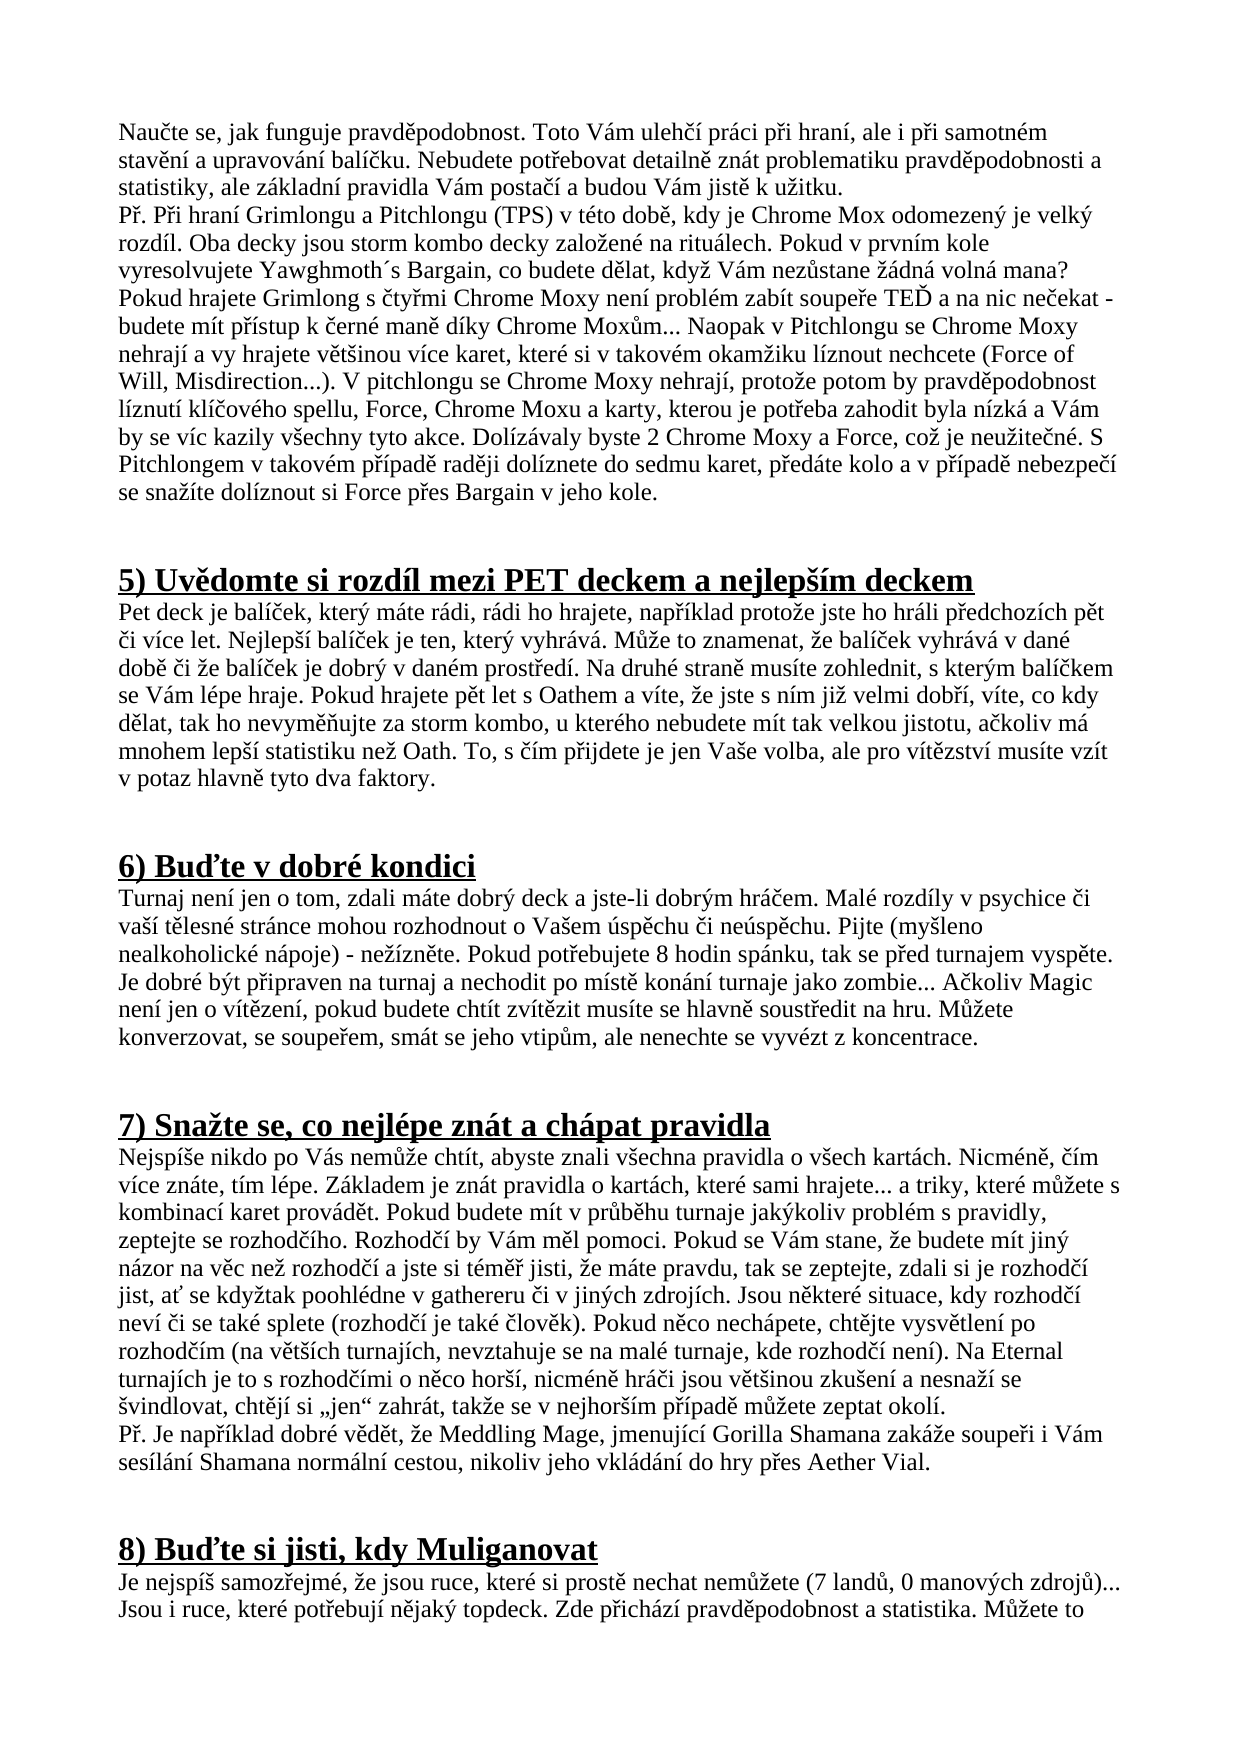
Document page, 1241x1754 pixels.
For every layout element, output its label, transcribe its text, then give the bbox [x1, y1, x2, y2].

text Př. Při hraní Grimlongu a Pitchlongu (TPS) v této době, kdy je Chrome Mox odomezený je velký rozdíl. Oba decky jsou storm kombo decky založené na rituálech. Pokud v prvním kole vyresolvujete Yawghmoth´s Bargain, co budete dělat, když Vám nezůstane žádná volná mana? Pokud hrajete Grimlong s čtyřmi Chrome Moxy není problém zabít soupeře TEĎ a na nic nečekat - budete mít přístup k černé maně díky Chrome Moxům... Naopak v Pitchlongu se Chrome Moxy nehrají a vy hrajete většinou více karet, které si v takovém okamžiku líznout nechcete (Force of Will, Misdirection...). V pitchlongu se Chrome Moxy nehrají, protože potom by pravděpodobnost líznutí klíčového spellu, Force, Chrome Moxu a karty, kterou je potřeba zahodit byla nízká a Vám by se víc kazily všechny tyto akce. Dolízávaly byste 2 Chrome Moxy a Force, což je neužitečné. S Pitchlongem v takovém případě raději dolíznete do sedmu karet, předáte kolo a v případě nebezpečí se snažíte dolíznout si Force přes Bargain v jeho kole. [118, 201, 1122, 506]
text 5) Uvědomte si rozdíl mezi PET deckem a nejlepším deckem [118, 561, 1122, 598]
text Př. Je například dobré vědět, že Meddling Mage, jmenující Gorilla Shamana zakáže soupeři i Vám sesílání Shamana normální cestou, nikoliv jeho vkládání do hry přes Aether Vial. [118, 1420, 1122, 1476]
text 6) Buďte v dobré kondici [118, 848, 1122, 884]
text Pet deck je balíček, který máte rádi, rádi ho hrajete, například protože jste ho hráli předchozích pět či více let. Nejlepší balíček je ten, který vyhrává. Může to znamenat, že balíček vyhrává v dané době či že balíček je dobrý v daném prostředí. Na druhé straně musíte zohlednit, s kterým balíčkem se Vám lépe hraje. Pokud hrajete pět let s Oathem a víte, že jste s ním již velmi dobří, víte, co kdy dělat, tak ho nevyměňujte za storm kombo, u kterého nebudete mít tak velkou jistotu, ačkoliv má mnohem lepší statistiku než Oath. To, s čím přijdete je jen Vaše volba, ale pro vítězství musíte vzít v potaz hlavně tyto dva faktory. [118, 598, 1122, 792]
text Nejspíše nikdo po Vás nemůže chtít, abyste znali všechna pravidla o všech kartách. Nicméně, čím více znáte, tím lépe. Základem je znát pravidla o kartách, které sami hrajete... a triky, které můžete s kombinací karet provádět. Pokud budete mít v průběhu turnaje jakýkoliv problém s pravidly, zeptejte se rozhodčího. Rozhodčí by Vám měl pomoci. Pokud se Vám stane, že budete mít jiný názor na věc než rozhodčí a jste si téměř jisti, že máte pravdu, tak se zeptejte, zdali si je rozhodčí jist, ať se kdyžtak poohlédne v gathereru či v jiných zdrojích. Jsou některé situace, kdy rozhodčí neví či se také splete (rozhodčí je také člověk). Pokud něco nechápete, chtějte vysvětlení po rozhodčím (na větších turnajích, nevztahuje se na malé turnaje, kde rozhodčí není). Na Eternal turnajích je to s rozhodčími o něco horší, nicméně hráči jsou většinou zkušení a nesnaží se švindlovat, chtějí si „jen“ zahrát, takže se v nejhorším případě můžete zeptat okolí. [118, 1143, 1122, 1420]
text 7) Snažte se, co nejlépe znát a chápat pravidla [118, 1106, 1122, 1143]
text Turnaj není jen o tom, zdali máte dobrý deck a jste-li dobrým hráčem. Malé rozdíly v psychice či vaší tělesné stránce mohou rozhodnout o Vašem úspěchu či neúspěchu. Pijte (myšleno nealkoholické nápoje) - nežízněte. Pokud potřebujete 8 hodin spánku, tak se před turnajem vyspěte. Je dobré být připraven na turnaj a nechodit po místě konání turnaje jako zombie... Ačkoliv Magic není jen o vítězení, pokud budete chtít zvítězit musíte se hlavně soustředit na hru. Můžete konverzovat, se soupeřem, smát se jeho vtipům, ale nenechte se vyvézt z koncentrace. [118, 884, 1122, 1051]
text Naučte se, jak funguje pravděpodobnost. Toto Vám ulehčí práci při hraní, ale i při samotném stavění a upravování balíčku. Nebudete potřebovat detailně znát problematiku pravděpodobnosti a statistiky, ale základní pravidla Vám postačí a budou Vám jistě k užitku. [118, 118, 1122, 201]
text Je nejspíš samozřejmé, že jsou ruce, které si prostě nechat nemůžete (7 landů, 0 manových zdrojů)... Jsou i ruce, které potřebují nějaký topdeck. Zde přichází pravděpodobnost a statistika. Můžete to [118, 1568, 1122, 1623]
text 8) Buďte si jisti, kdy Muliganovat [118, 1531, 1122, 1568]
